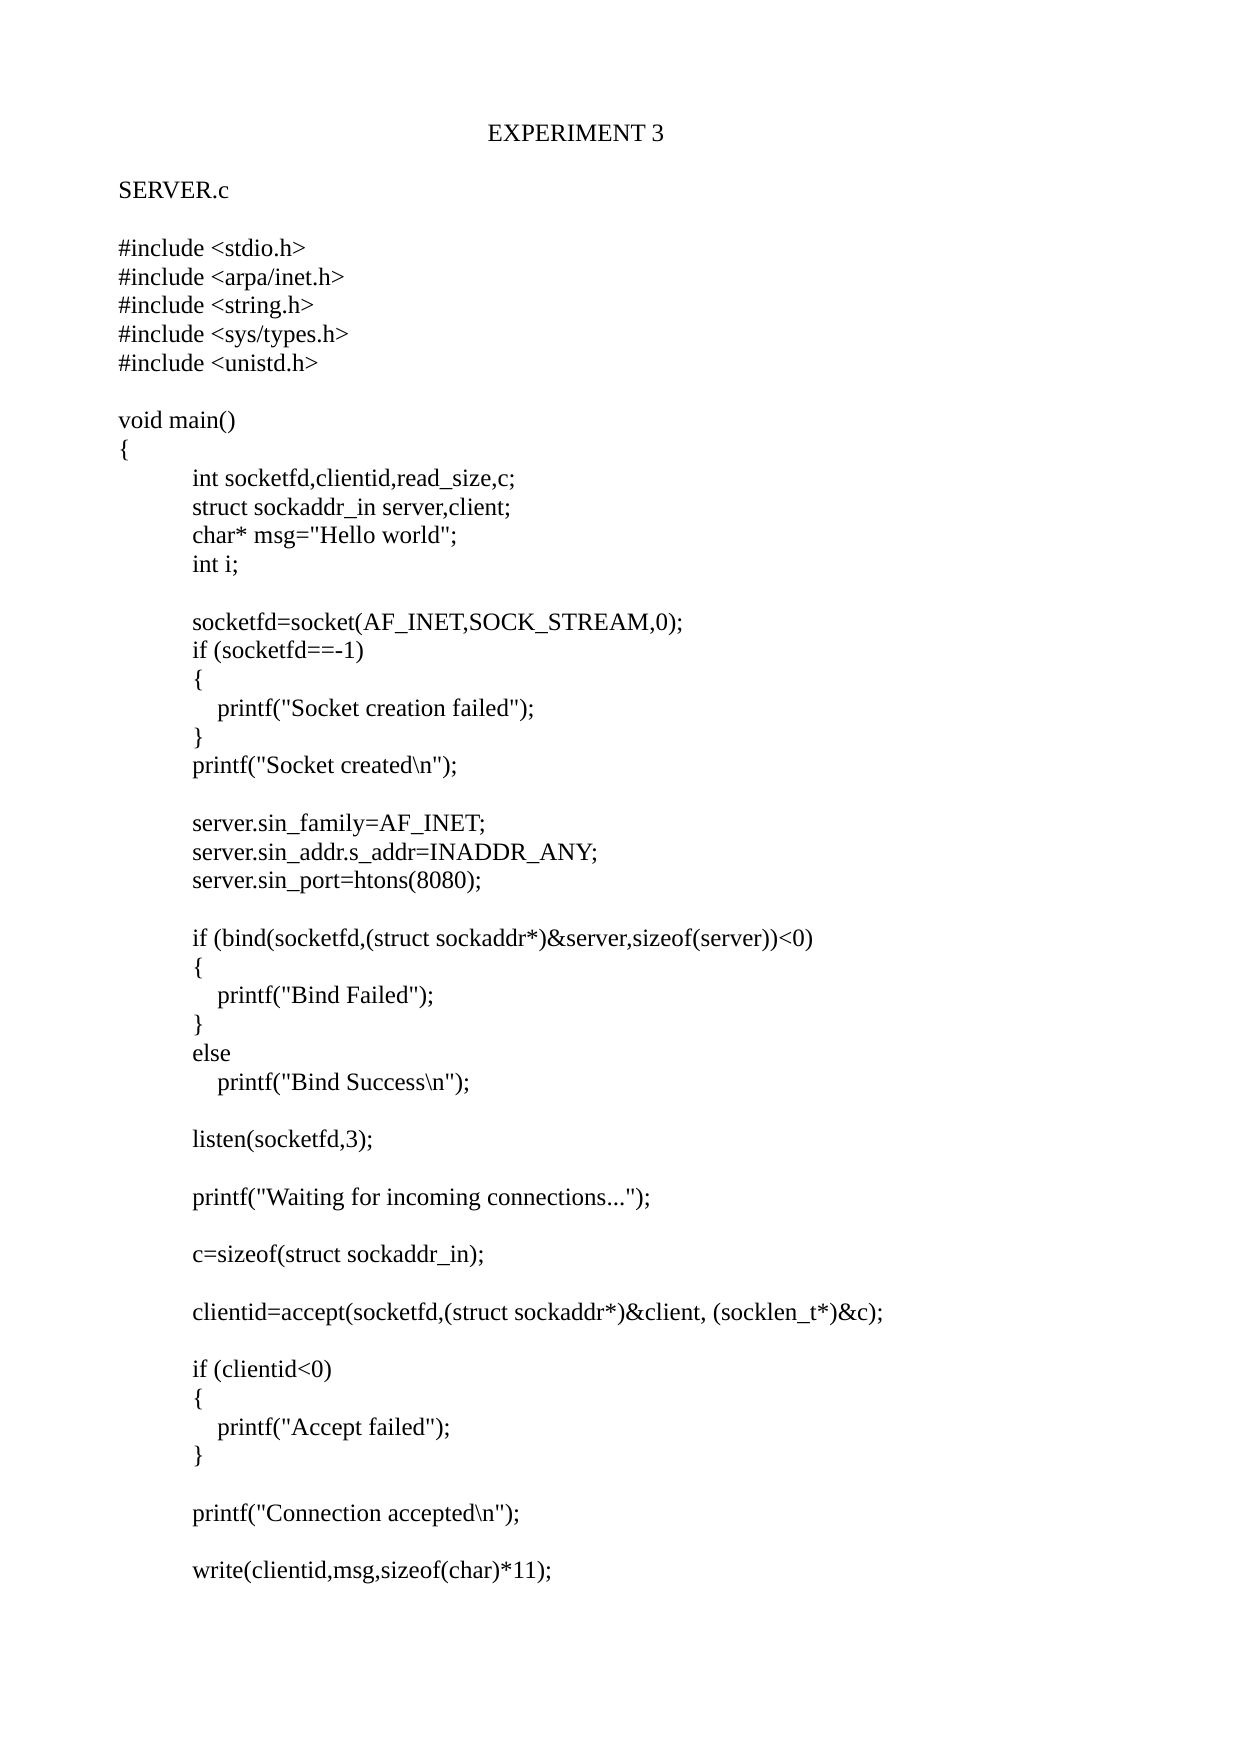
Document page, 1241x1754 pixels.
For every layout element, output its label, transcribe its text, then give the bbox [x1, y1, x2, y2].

text listen(socketfd,3); [118, 1124, 1122, 1153]
text #include <arpa/inet.h> [118, 262, 1122, 291]
text printf("Bind Success\n"); [118, 1067, 1122, 1096]
text } [118, 1441, 1122, 1469]
text void main() [118, 406, 1122, 434]
text c=sizeof(struct sockaddr_in); [118, 1239, 1122, 1268]
text } [118, 1009, 1122, 1038]
text int i; [118, 549, 1122, 578]
text int socketfd,clientid,read_size,c; [118, 463, 1122, 492]
text } [118, 722, 1122, 751]
text #include <string.h> [118, 291, 1122, 319]
text { [118, 1383, 1122, 1412]
text printf("Accept failed"); [118, 1412, 1122, 1441]
text printf("Bind Failed"); [118, 981, 1122, 1009]
text #include <sys/types.h> [118, 319, 1122, 348]
text if (clientid<0) [118, 1354, 1122, 1383]
text printf("Socket creation failed"); [118, 693, 1122, 722]
text printf("Socket created\n"); [118, 751, 1122, 779]
text if (bind(socketfd,(struct sockaddr*)&server,sizeof(server))<0) [118, 923, 1122, 952]
text SERVER.c [118, 176, 1122, 204]
text else [118, 1038, 1122, 1067]
text clientid=accept(socketfd,(struct sockaddr*)&client, (socklen_t*)&c); [118, 1297, 1122, 1326]
text write(clientid,msg,sizeof(char)*11); [118, 1556, 1122, 1584]
text { [118, 434, 1122, 463]
text EXPERIMENT 3 [118, 118, 1122, 147]
text printf("Connection accepted\n"); [118, 1498, 1122, 1527]
text { [118, 664, 1122, 693]
text char* msg="Hello world"; [118, 521, 1122, 549]
text struct sockaddr_in server,client; [118, 492, 1122, 521]
text printf("Waiting for incoming connections..."); [118, 1182, 1122, 1211]
text #include <stdio.h> [118, 233, 1122, 262]
text server.sin_family=AF_INET; [118, 808, 1122, 837]
text { [118, 952, 1122, 981]
text server.sin_addr.s_addr=INADDR_ANY; [118, 837, 1122, 866]
text if (socketfd==-1) [118, 636, 1122, 664]
text server.sin_port=htons(8080); [118, 866, 1122, 894]
text #include <unistd.h> [118, 348, 1122, 377]
text socketfd=socket(AF_INET,SOCK_STREAM,0); [118, 607, 1122, 636]
